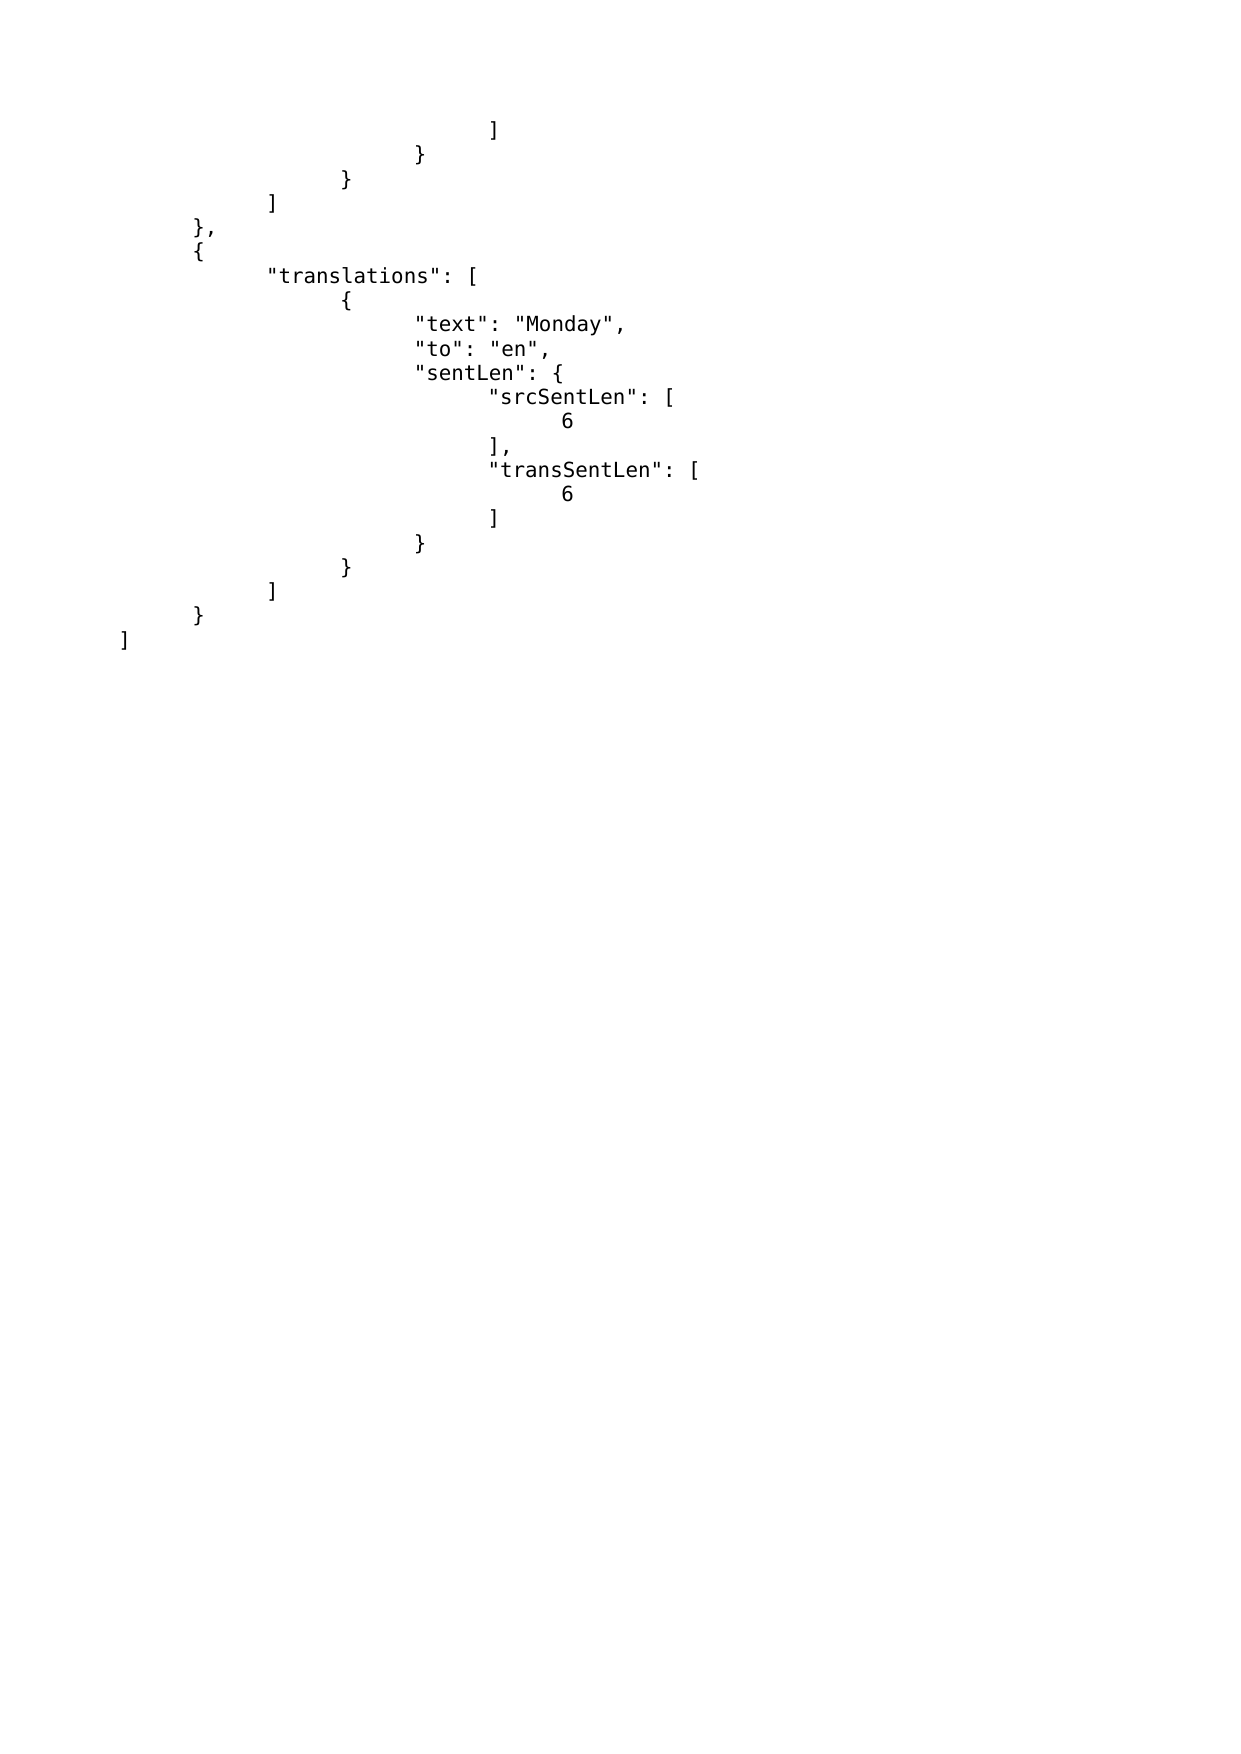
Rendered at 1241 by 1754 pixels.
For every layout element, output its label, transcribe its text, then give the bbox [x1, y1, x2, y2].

text ], [118, 434, 1122, 458]
text "text": "Monday", [118, 312, 1122, 337]
text "srcSentLen": [ [118, 385, 1122, 409]
text }, [118, 215, 1122, 239]
text { [118, 239, 1122, 264]
text } [118, 531, 1122, 555]
text } [118, 142, 1122, 167]
text "translations": [ [118, 264, 1122, 288]
text ] [118, 118, 1122, 142]
text 6 [118, 482, 1122, 506]
text } [118, 167, 1122, 191]
text "sentLen": { [118, 361, 1122, 385]
text { [118, 288, 1122, 312]
text ] [118, 628, 1122, 652]
text 6 [118, 409, 1122, 434]
text ] [118, 191, 1122, 215]
text } [118, 555, 1122, 579]
text "to": "en", [118, 337, 1122, 361]
text ] [118, 506, 1122, 531]
text ] [118, 579, 1122, 603]
text "transSentLen": [ [118, 458, 1122, 482]
text } [118, 603, 1122, 628]
